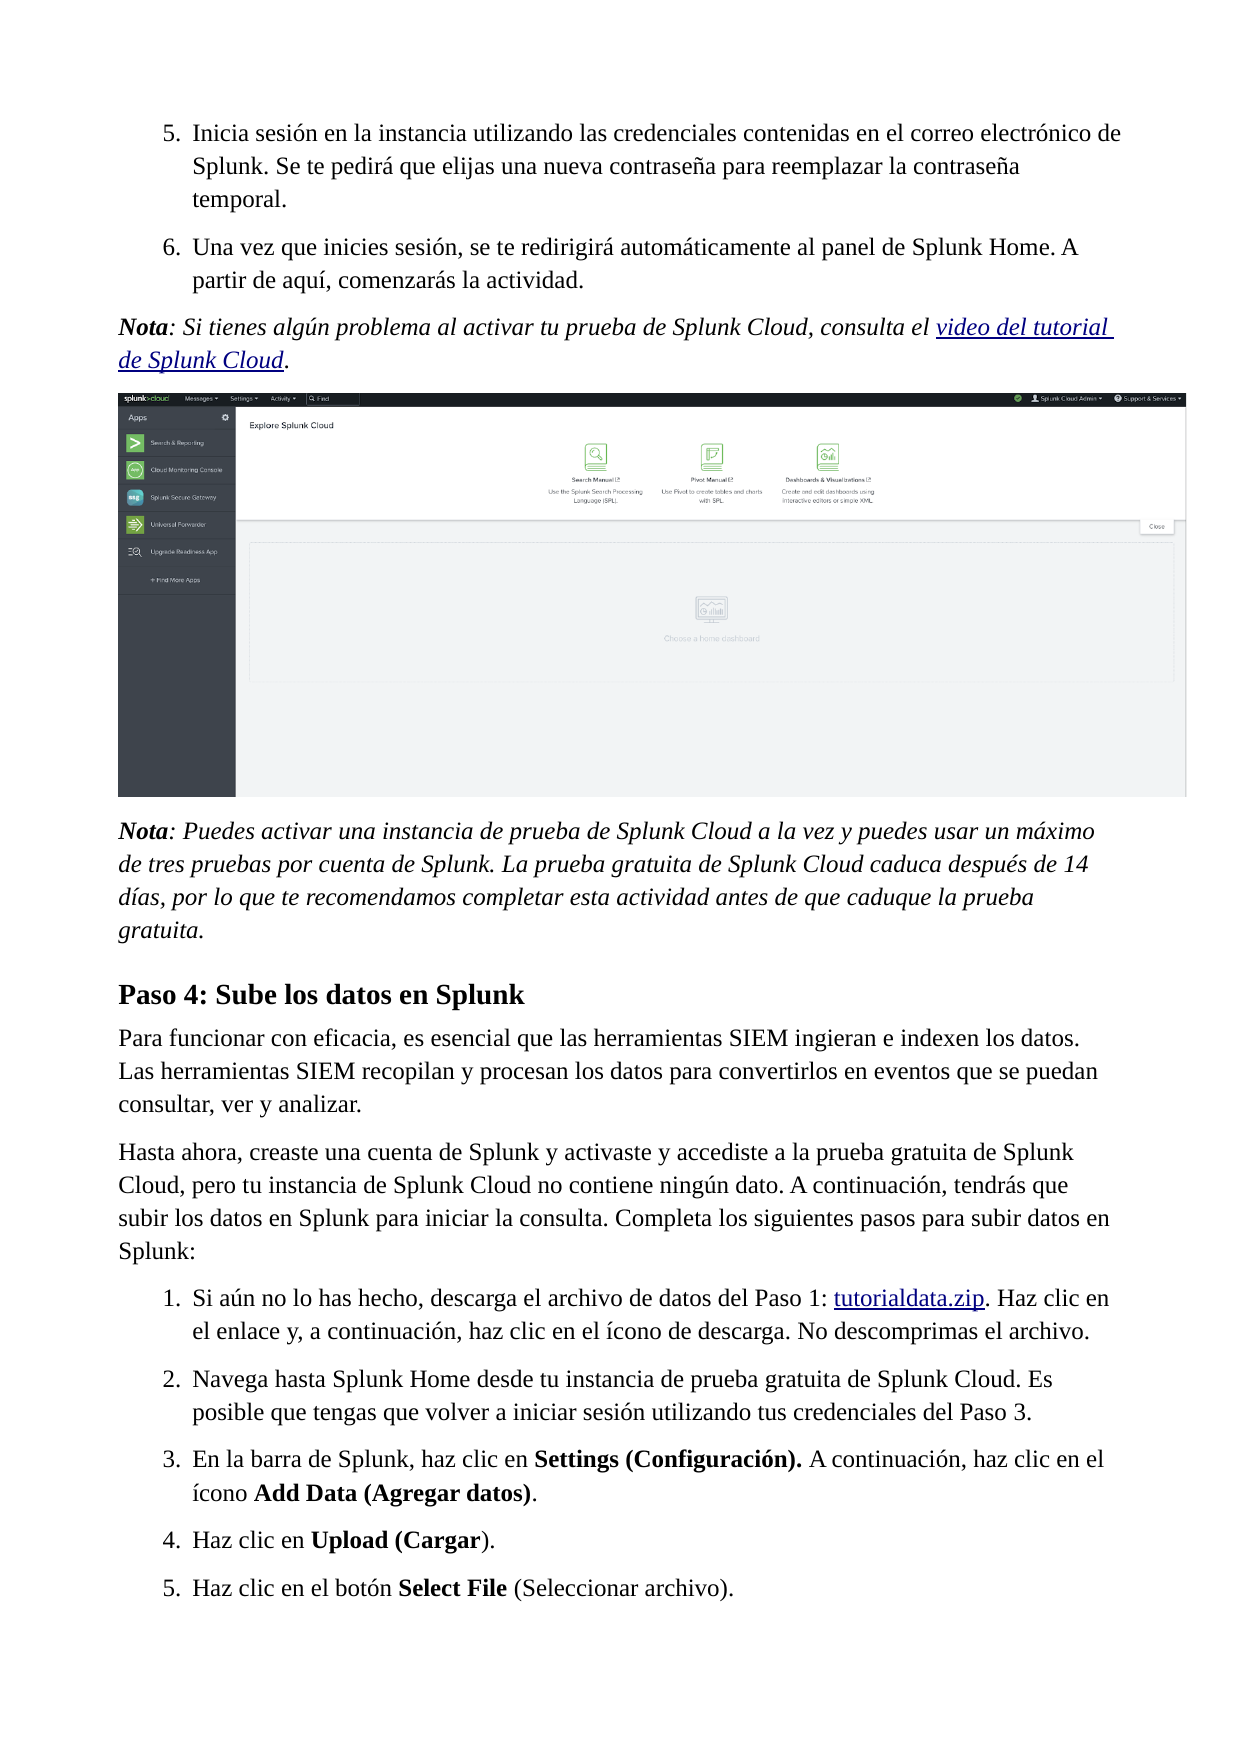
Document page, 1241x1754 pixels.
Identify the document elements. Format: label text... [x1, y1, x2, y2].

text Nota: Puedes activar una instancia de prueba de Splunk Cloud a la vez y puedes usar un máximo de tres pruebas por cuenta de Splunk. La prueba gratuita de Splunk Cloud caduca después de 14 días, por lo que te recomendamos completar esta actividad antes de que caduque la prueba gratuita. [118, 816, 1122, 943]
subtitle Paso 4: Sube los datos en Splunk [118, 977, 1122, 1011]
list En la barra de Splunk, haz clic en Settings (Configuración). A continuación, haz clic en el ícono Add Data (Agregar datos). [162, 1444, 1122, 1506]
text Hasta ahora, creaste una cuenta de Splunk y activaste y accediste a la prueba gratuita de Splunk Cloud, pero tu instancia de Splunk Cloud no contiene ningún dato. A continuación, tendrás que subir los datos en Splunk para iniciar la consulta. Completa los siguientes pasos para subir datos en Splunk: [118, 1137, 1122, 1264]
picture [118, 393, 1187, 797]
text Para funcionar con eficacia, es esencial que las herramientas SIEM ingieran e indexen los datos. Las herramientas SIEM recopilan y procesan los datos para convertirlos en eventos que se puedan consultar, ver y analizar. [118, 1023, 1122, 1118]
list Si aún no lo has hecho, descarga el archivo de datos del Paso 1: tutorialdata.zip. Haz clic en el enlace y, a continuación, haz clic en el ícono de descarga. No descomprimas el archivo. [162, 1283, 1122, 1345]
text Nota: Si tienes algún problema al activar tu prueba de Splunk Cloud, consulta el video del tutorial de Splunk Cloud. [118, 312, 1122, 374]
list Haz clic en el botón Select File (Seleccionar archivo). [162, 1573, 1122, 1602]
list Navega hasta Splunk Home desde tu instancia de prueba gratuita de Splunk Cloud. Es posible que tengas que volver a iniciar sesión utilizando tus credenciales del Paso 3. [162, 1364, 1122, 1426]
list Una vez que inicies sesión, se te redirigirá automáticamente al panel de Splunk Home. A partir de aquí, comenzarás la actividad. [162, 232, 1122, 293]
list Inicia sesión en la instancia utilizando las credenciales contenidas en el correo electrónico de Splunk. Se te pedirá que elijas una nueva contraseña para reemplazar la contraseña temporal. [162, 118, 1122, 213]
list Haz clic en Upload (Cargar). [162, 1525, 1122, 1554]
